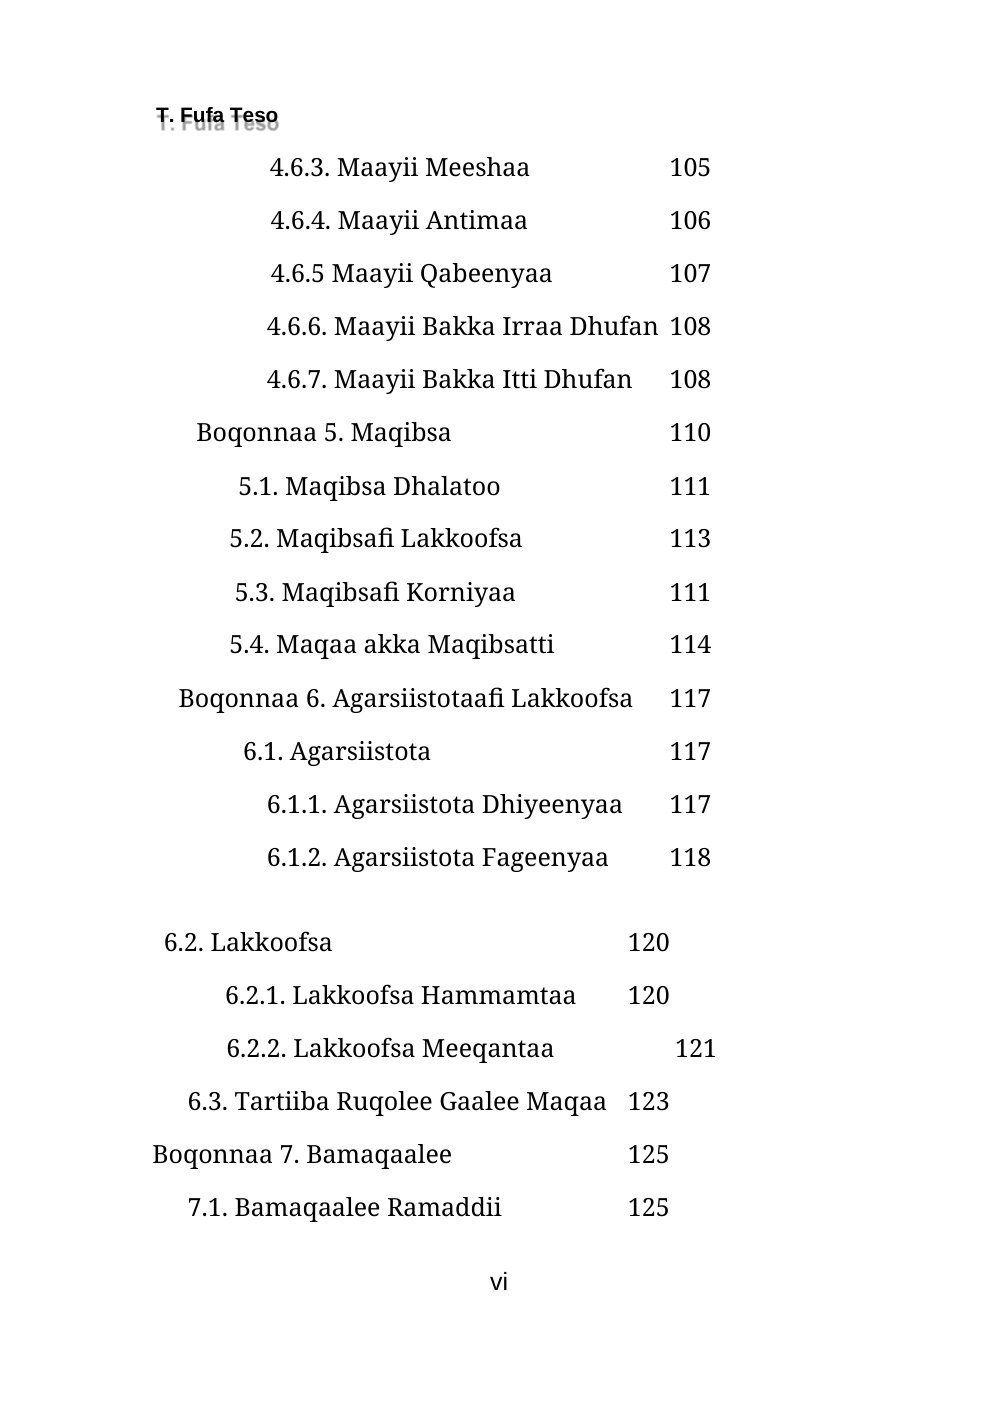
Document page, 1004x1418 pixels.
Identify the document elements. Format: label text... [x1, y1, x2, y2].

text Boqonnaa 5. Maqibsa 110 [150, 415, 854, 449]
text 5.3. Maqibsafi Korniyaa 111 [150, 574, 854, 608]
text 4.6.7. Maayii Bakka Itti Dhufan 108 [150, 362, 854, 396]
text 6.1.2. Agarsiistota Fageenyaa 118 [150, 839, 854, 873]
picture [142, 102, 311, 149]
text Boqonnaa 7. Bamaqaalee 125 [150, 1137, 854, 1171]
text 4.6.5 Maayii Qabeenyaa 107 [150, 256, 854, 290]
text 4.6.4. Maayii Antimaa 106 [150, 203, 854, 237]
text 6.2.1. Lakkoofsa Hammamtaa 120 [150, 978, 854, 1012]
text 7.1. Bamaqaalee Ramaddii 125 [150, 1190, 854, 1224]
text Boqonnaa 6. Agarsiistotaafi Lakkoofsa 117 [150, 680, 854, 714]
text 6.1.1. Agarsiistota Dhiyeenyaa 117 [150, 786, 854, 820]
text 4.6.6. Maayii Bakka Irraa Dhufan 108 [150, 309, 854, 343]
text 5.4. Maqaa akka Maqibsatti 114 [150, 627, 854, 661]
text 5.2. Maqibsafi Lakkoofsa 113 [150, 521, 854, 555]
text 4.6.3. Maayii Meeshaa 105 [150, 150, 854, 184]
text 6.2.2. Lakkoofsa Meeqantaa 121 [150, 1031, 854, 1065]
text 5.1. Maqibsa Dhalatoo 111 [150, 468, 854, 502]
text 6.1. Agarsiistota 117 [150, 733, 854, 767]
text 6.3. Tartiiba Ruqolee Gaalee Maqaa 123 [150, 1084, 854, 1118]
text 6.2. Lakkoofsa 120 [150, 925, 854, 959]
